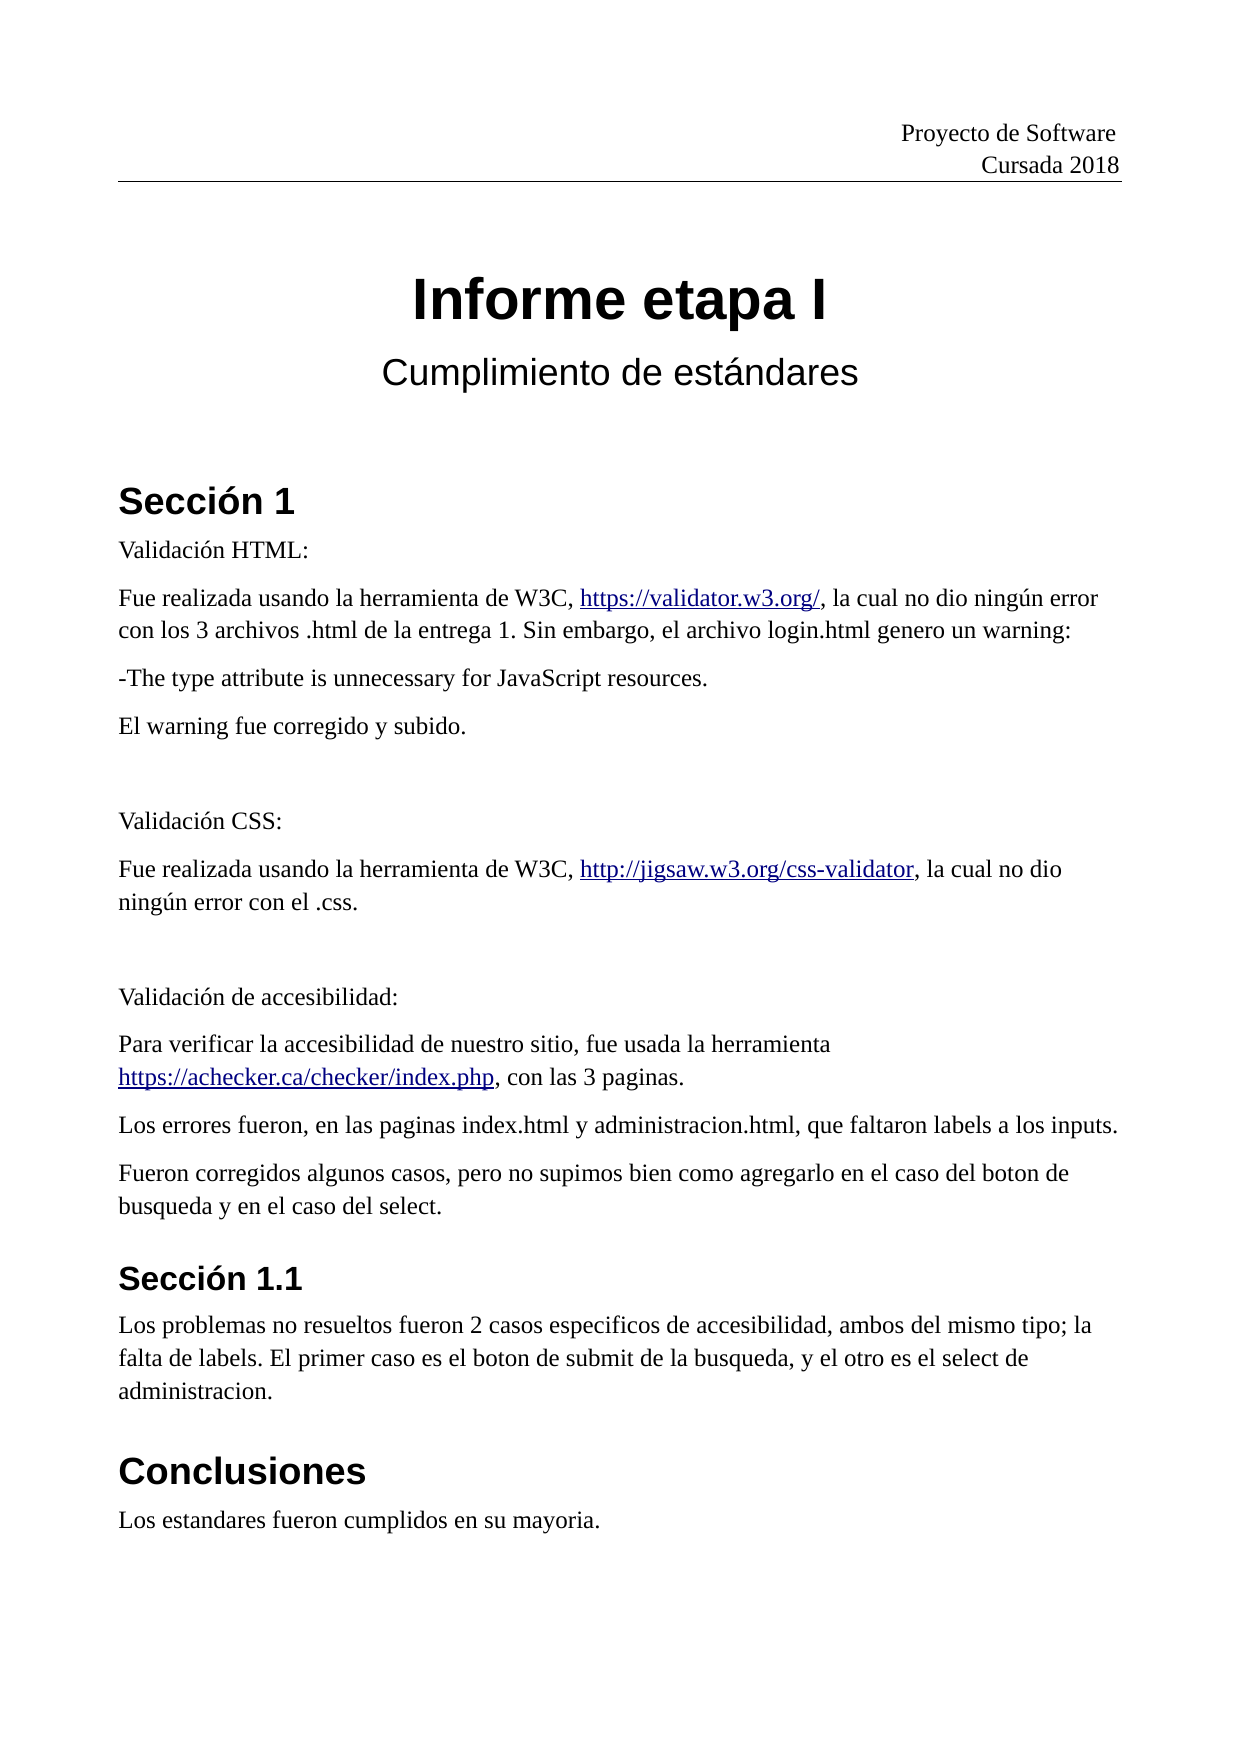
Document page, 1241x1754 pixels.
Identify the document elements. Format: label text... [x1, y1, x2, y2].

text Para verificar la accesibilidad de nuestro sitio, fue usada la herramienta https://achecker.ca/checker/index.php, con las 3 paginas. [118, 1029, 1122, 1091]
text El warning fue corregido y subido. [118, 711, 1122, 739]
subtitle Cumplimiento de estándares [118, 351, 1122, 394]
text -The type attribute is unnecessary for JavaScript resources. [118, 663, 1122, 692]
text Los errores fueron, en las paginas index.html y administracion.html, que faltaron labels a los inputs. [118, 1110, 1122, 1139]
text Los estandares fueron cumplidos en su mayoria. [118, 1505, 1122, 1534]
text Validación CSS: [118, 806, 1122, 835]
subtitle Sección 1.1 [118, 1259, 1122, 1298]
text Fue realizada usando la herramienta de W3C, https://validator.w3.org/, la cual no dio ningún error con los 3 archivos .html de la entrega 1. Sin embargo, el archivo login.html genero un warning: [118, 583, 1122, 644]
text Fueron corregidos algunos casos, pero no supimos bien como agregarlo en el caso del boton de busqueda y en el caso del select. [118, 1158, 1122, 1219]
text Fue realizada usando la herramienta de W3C, http://jigsaw.w3.org/css-validator, la cual no dio ningún error con el .css. [118, 854, 1122, 915]
text Los problemas no resueltos fueron 2 casos especificos de accesibilidad, ambos del mismo tipo; la falta de labels. El primer caso es el boton de submit de la busqueda, y el otro es el select de administracion. [118, 1310, 1122, 1405]
text Validación HTML: [118, 535, 1122, 564]
text Validación de accesibilidad: [118, 982, 1122, 1011]
subtitle Conclusiones [118, 1449, 1122, 1493]
title Informe etapa I [118, 265, 1122, 332]
subtitle Sección 1 [118, 479, 1122, 522]
